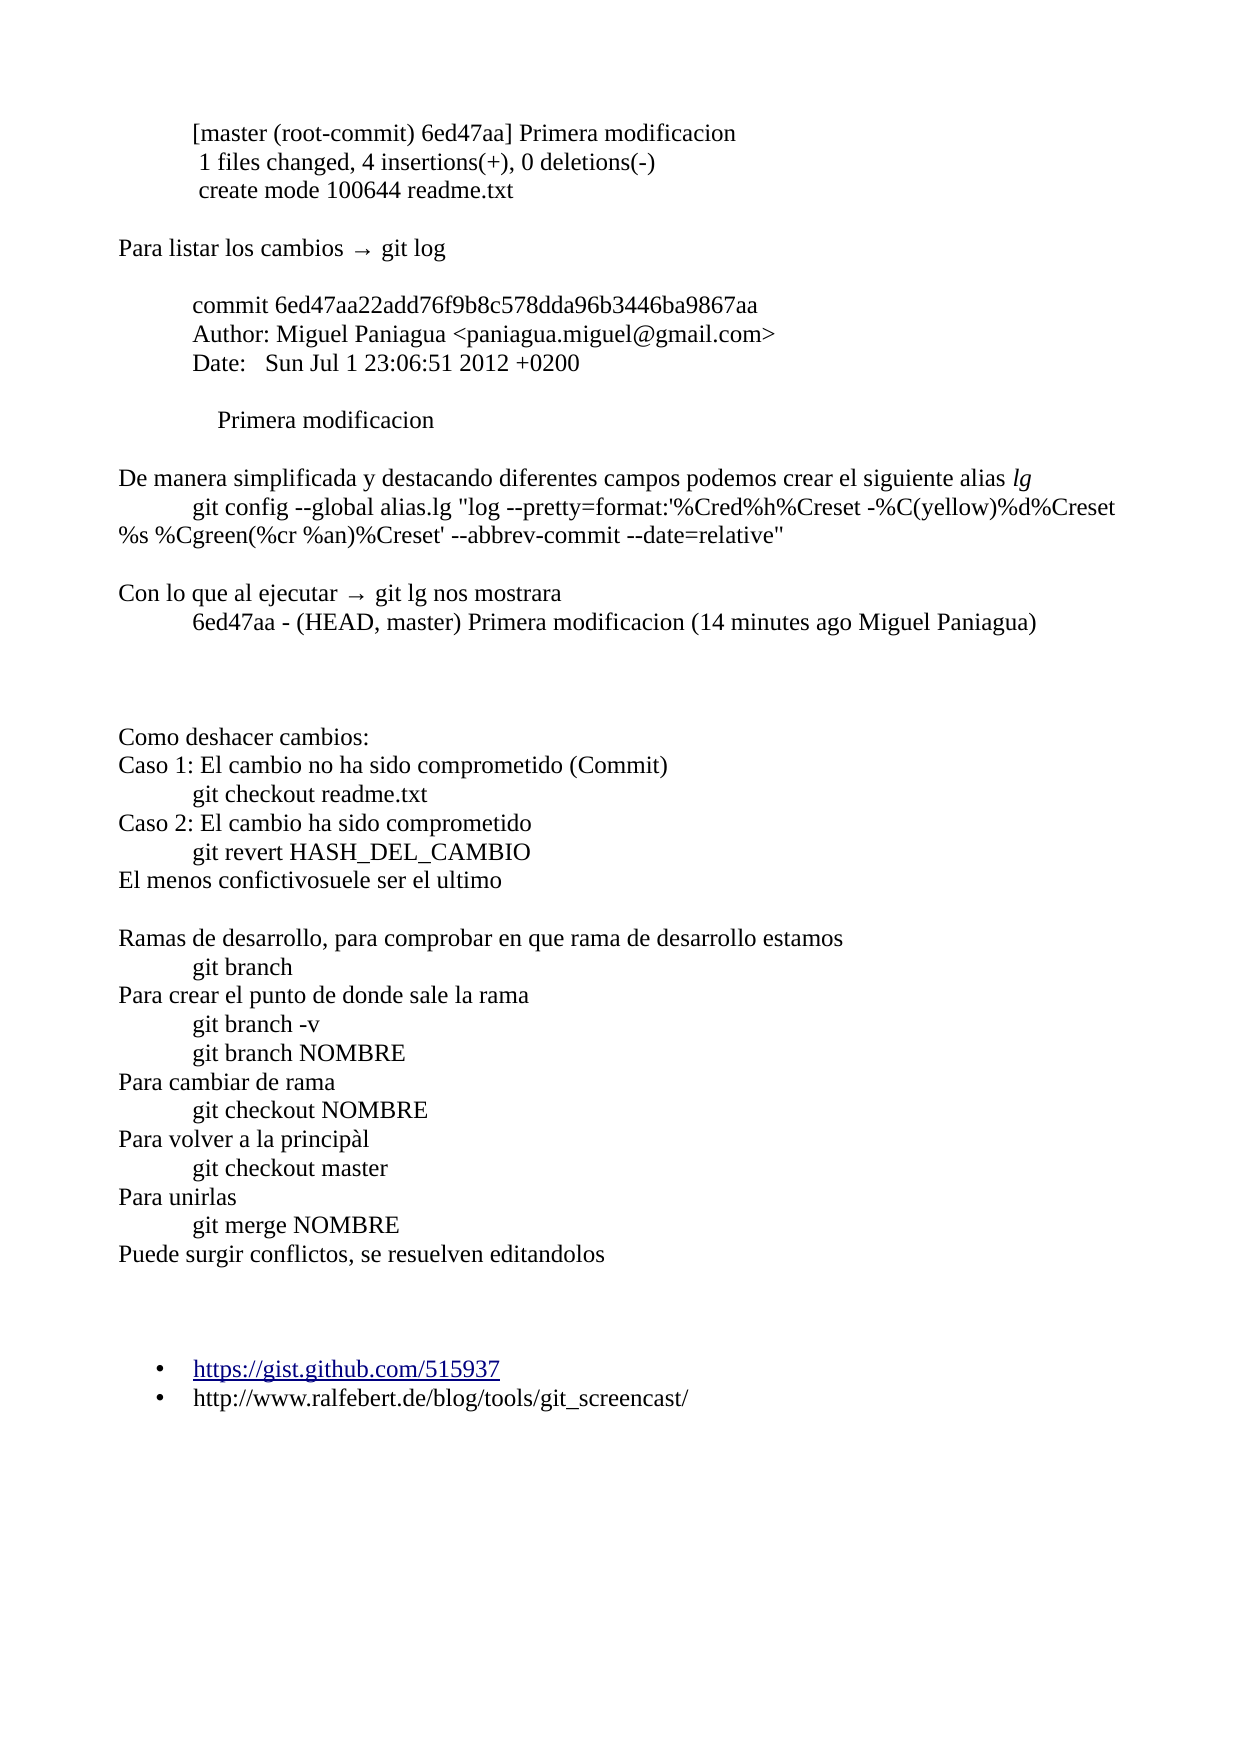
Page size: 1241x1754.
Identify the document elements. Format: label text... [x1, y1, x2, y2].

text El menos confictivosuele ser el ultimo [118, 866, 1122, 894]
text git merge NOMBRE [118, 1211, 1122, 1239]
text git checkout readme.txt [118, 779, 1122, 808]
text Primera modificacion [192, 406, 1122, 434]
text Author: Miguel Paniagua <paniagua.miguel@gmail.com> [192, 319, 1122, 348]
text commit 6ed47aa22add76f9b8c578dda96b3446ba9867aa [192, 291, 1122, 319]
text git checkout master [118, 1153, 1122, 1182]
text git checkout NOMBRE [118, 1096, 1122, 1124]
text git branch -v [118, 1009, 1122, 1038]
text Date: Sun Jul 1 23:06:51 2012 +0200 [192, 348, 1122, 377]
text Para listar los cambios → git log [118, 233, 1122, 262]
text Con lo que al ejecutar → git lg nos mostrara [118, 578, 1122, 607]
text create mode 100644 readme.txt [192, 176, 1122, 204]
text Para cambiar de rama [118, 1067, 1122, 1096]
text Ramas de desarrollo, para comprobar en que rama de desarrollo estamos [118, 923, 1122, 952]
text Como deshacer cambios: [118, 722, 1122, 751]
text Caso 2: El cambio ha sido comprometido [118, 808, 1122, 837]
text 6ed47aa - (HEAD, master) Primera modificacion (14 minutes ago Miguel Paniagua) [118, 607, 1122, 636]
text git config --global alias.lg "log --pretty=format:'%Cred%h%Creset -%C(yellow)%d%Creset %s %Cgreen(%cr %an)%Creset' --abbrev-commit --date=relative" [118, 492, 1122, 549]
text Para crear el punto de donde sale la rama [118, 981, 1122, 1009]
text [master (root-commit) 6ed47aa] Primera modificacion [192, 118, 1122, 147]
text 1 files changed, 4 insertions(+), 0 deletions(-) [192, 147, 1122, 176]
text De manera simplificada y destacando diferentes campos podemos crear el siguiente alias lg [118, 463, 1122, 492]
list https://gist.github.com/515937 [156, 1354, 1122, 1383]
text Para unirlas [118, 1182, 1122, 1211]
text Caso 1: El cambio no ha sido comprometido (Commit) [118, 751, 1122, 779]
text git branch NOMBRE [118, 1038, 1122, 1067]
list http://www.ralfebert.de/blog/tools/git_screencast/ [156, 1383, 1122, 1412]
text git revert HASH_DEL_CAMBIO [118, 837, 1122, 866]
text Para volver a la principàl [118, 1124, 1122, 1153]
text git branch [118, 952, 1122, 981]
text Puede surgir conflictos, se resuelven editandolos [118, 1239, 1122, 1268]
